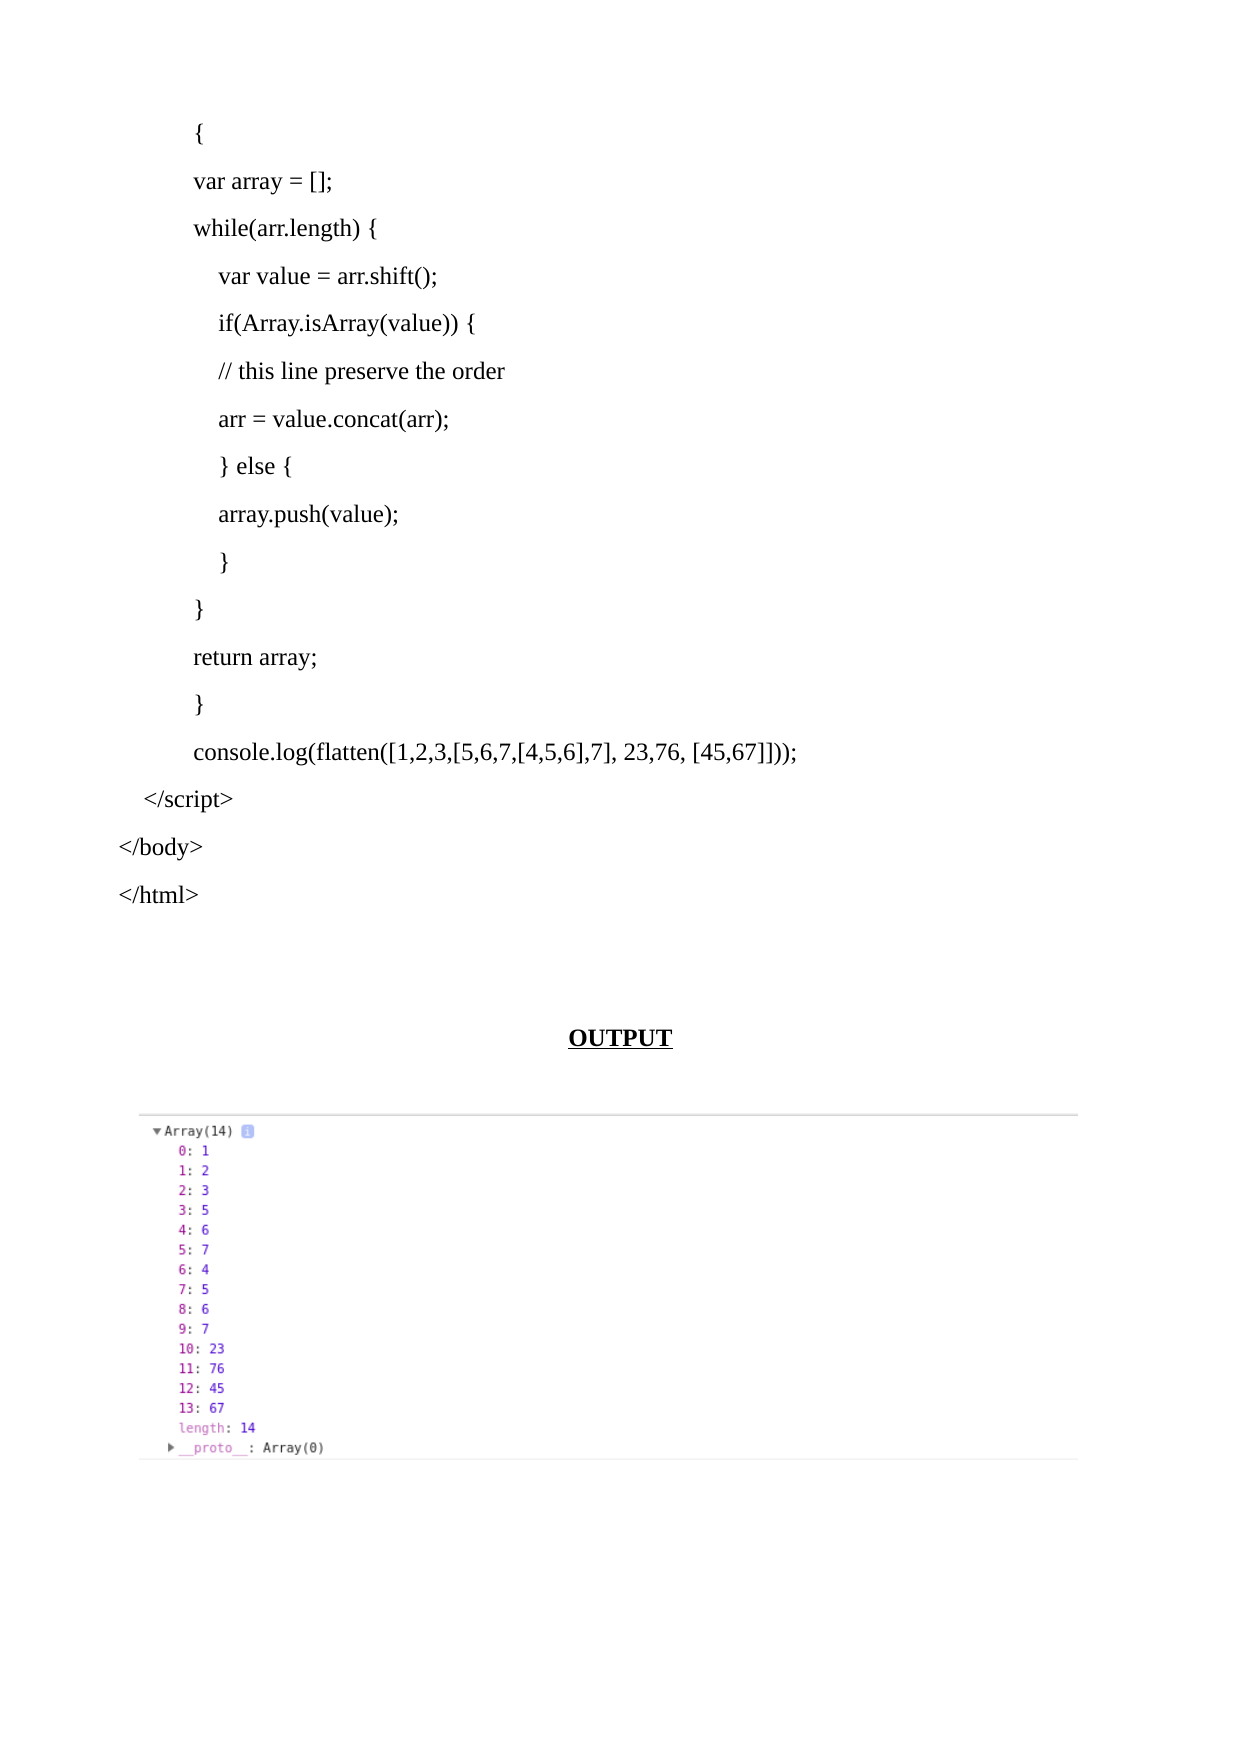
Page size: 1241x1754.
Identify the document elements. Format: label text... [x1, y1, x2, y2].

text if(Array.isArray(value)) { [118, 308, 1122, 337]
text OUTPUT [118, 1023, 1122, 1051]
text // this line preserve the order [118, 356, 1122, 385]
text arr = value.concat(arr); [118, 404, 1122, 432]
text </script> [118, 784, 1122, 813]
text } [118, 594, 1122, 623]
text } [118, 689, 1122, 718]
text } else { [118, 451, 1122, 480]
text { [118, 118, 1122, 147]
text while(arr.length) { [118, 213, 1122, 242]
text var array = []; [118, 166, 1122, 194]
text console.log(flatten([1,2,3,[5,6,7,[4,5,6],7], 23,76, [45,67]])); [118, 737, 1122, 766]
text </body> [118, 832, 1122, 861]
text var value = arr.shift(); [118, 261, 1122, 290]
text </html> [118, 880, 1122, 908]
text return array; [118, 642, 1122, 671]
text array.push(value); [118, 499, 1122, 528]
picture [138, 1113, 1078, 1468]
text } [118, 547, 1122, 575]
